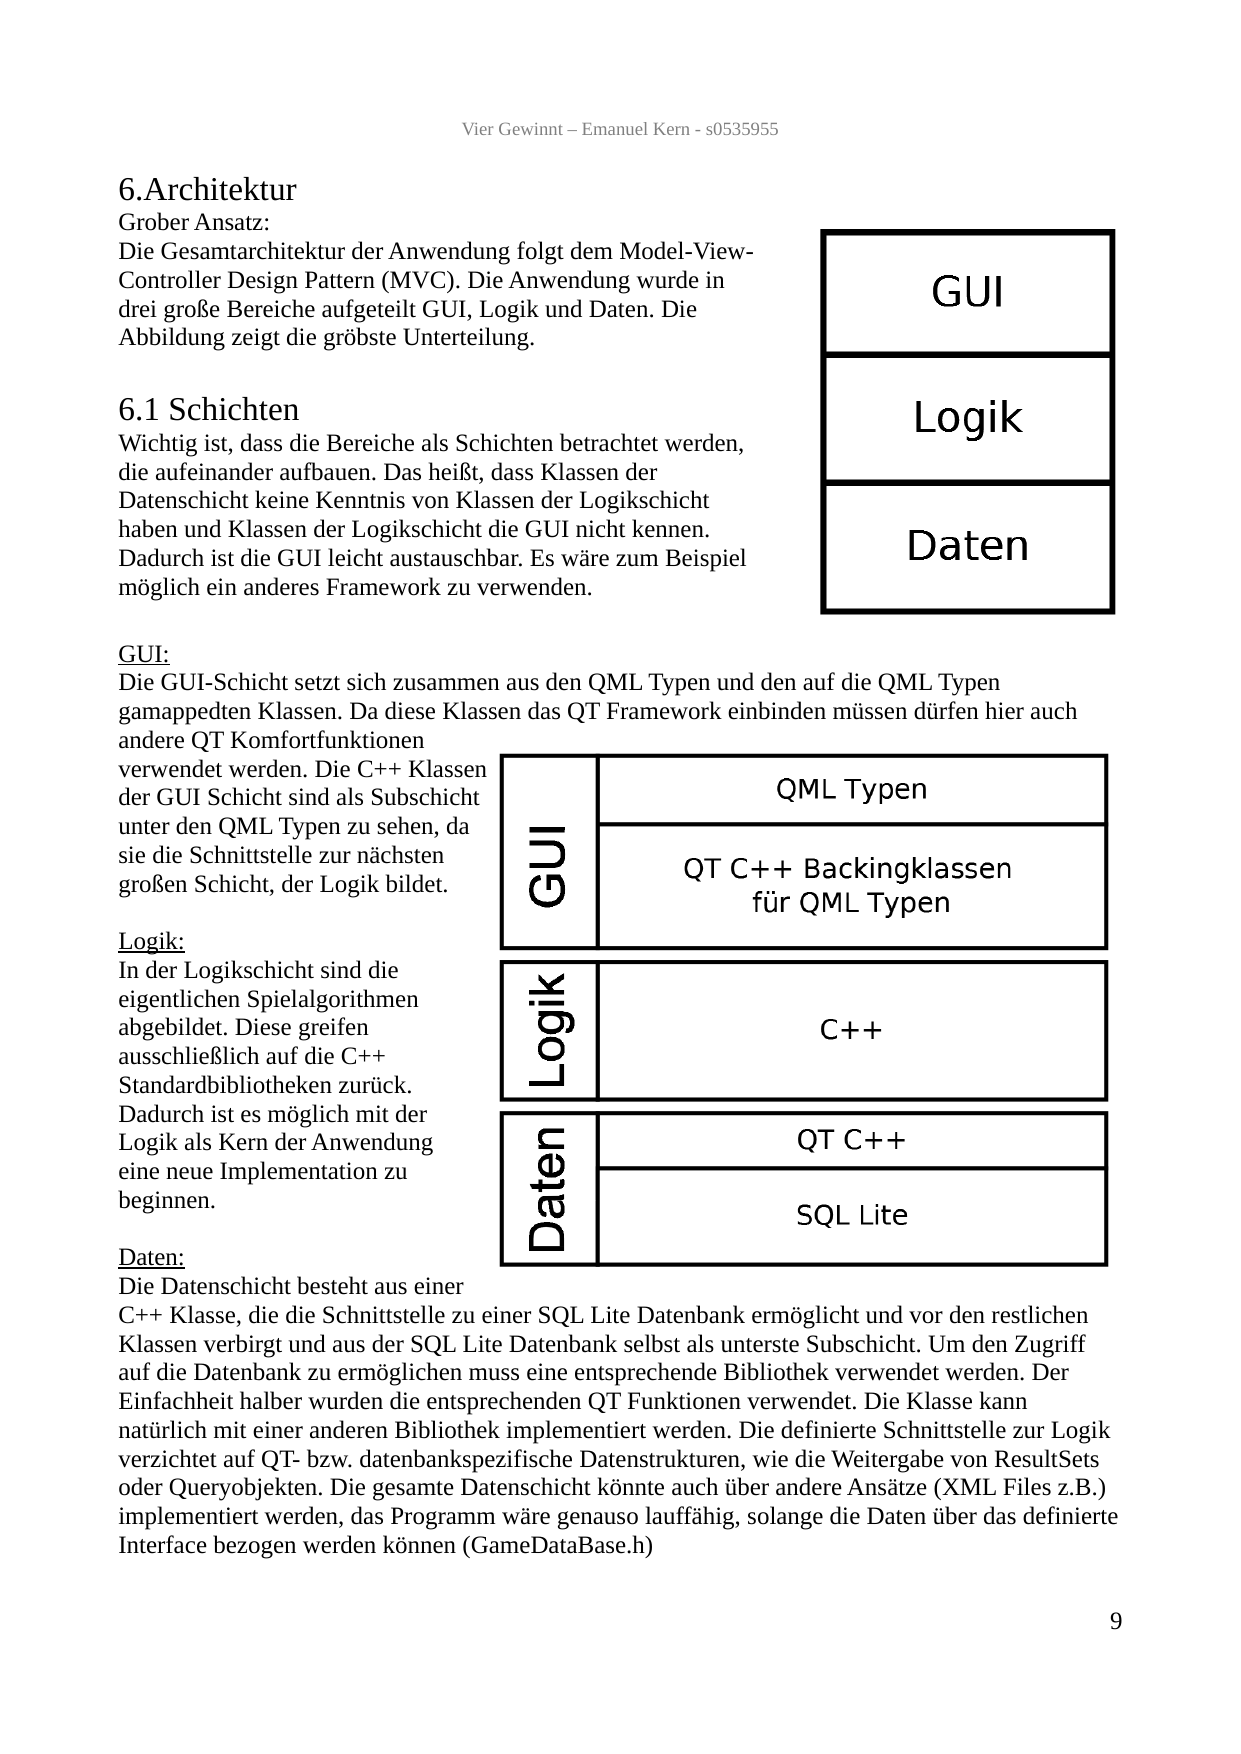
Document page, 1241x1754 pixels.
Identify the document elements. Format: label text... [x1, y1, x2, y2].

text 6.Architektur [118, 169, 1122, 207]
text Grober Ansatz: [118, 207, 1122, 236]
picture [820, 229, 1116, 615]
text Wichtig ist, dass die Bereiche als Schichten betrachtet werden, die aufeinander aufbauen. Das heißt, dass Klassen der Datenschicht keine Kenntnis von Klassen der Logikschicht haben und Klassen der Logikschicht die GUI nicht kennen. [118, 428, 820, 543]
text Dadurch ist die GUI leicht austauschbar. Es wäre zum Beispiel möglich ein anderes Framework zu verwenden. [118, 543, 820, 600]
text 6.1 Schichten [118, 389, 820, 428]
text Logik: [118, 926, 487, 955]
text Die GUI-Schicht setzt sich zusammen aus den QML Typen und den auf die QML Typen gamappedten Klassen. Da diese Klassen das QT Framework einbinden müssen dürfen hier auch andere QT Komfortfunktionen verwendet werden. Die C++ Klassen der GUI Schicht sind als Subschicht unter den QML Typen zu sehen, da sie die Schnittstelle zur nächsten großen Schicht, der Logik bildet. [118, 667, 1122, 897]
text GUI: [118, 639, 1122, 667]
text Die Datenschicht besteht aus einer C++ Klasse, die die Schnittstelle zu einer SQL Lite Datenbank ermöglicht und vor den restlichen Klassen verbirgt und aus der SQL Lite Datenbank selbst als unterste Subschicht. Um den Zugriff auf die Datenbank zu ermöglichen muss eine entsprechende Bibliothek verwendet werden. Der Einfachheit halber wurden die entsprechenden QT Funktionen verwendet. Die Klasse kann natürlich mit einer anderen Bibliothek implementiert werden. Die definierte Schnittstelle zur Logik verzichtet auf QT- bzw. datenbankspezifische Datenstrukturen, wie die Weitergabe von ResultSets oder Queryobjekten. Die gesamte Datenschicht könnte auch über andere Ansätze (XML Files z.B.) implementiert werden, das Programm wäre genauso lauffähig, solange die Daten über das definierte Interface bezogen werden können (GameDataBase.h) [118, 1271, 1122, 1559]
text eine neue Implementation zu beginnen. [118, 1156, 487, 1214]
text Die Gesamtarchitektur der Anwendung folgt dem Model-View-Controller Design Pattern (MVC). Die Anwendung wurde in drei große Bereiche aufgeteilt GUI, Logik und Daten. Die Abbildung zeigt die gröbste Unterteilung. [118, 236, 820, 351]
text In der Logikschicht sind die eigentlichen Spielalgorithmen abgebildet. Diese greifen ausschließlich auf die C++ Standardbibliotheken zurück. Dadurch ist es möglich mit der Logik als Kern der Anwendung [118, 955, 487, 1156]
picture [487, 741, 1121, 1293]
text Daten: [118, 1242, 487, 1271]
